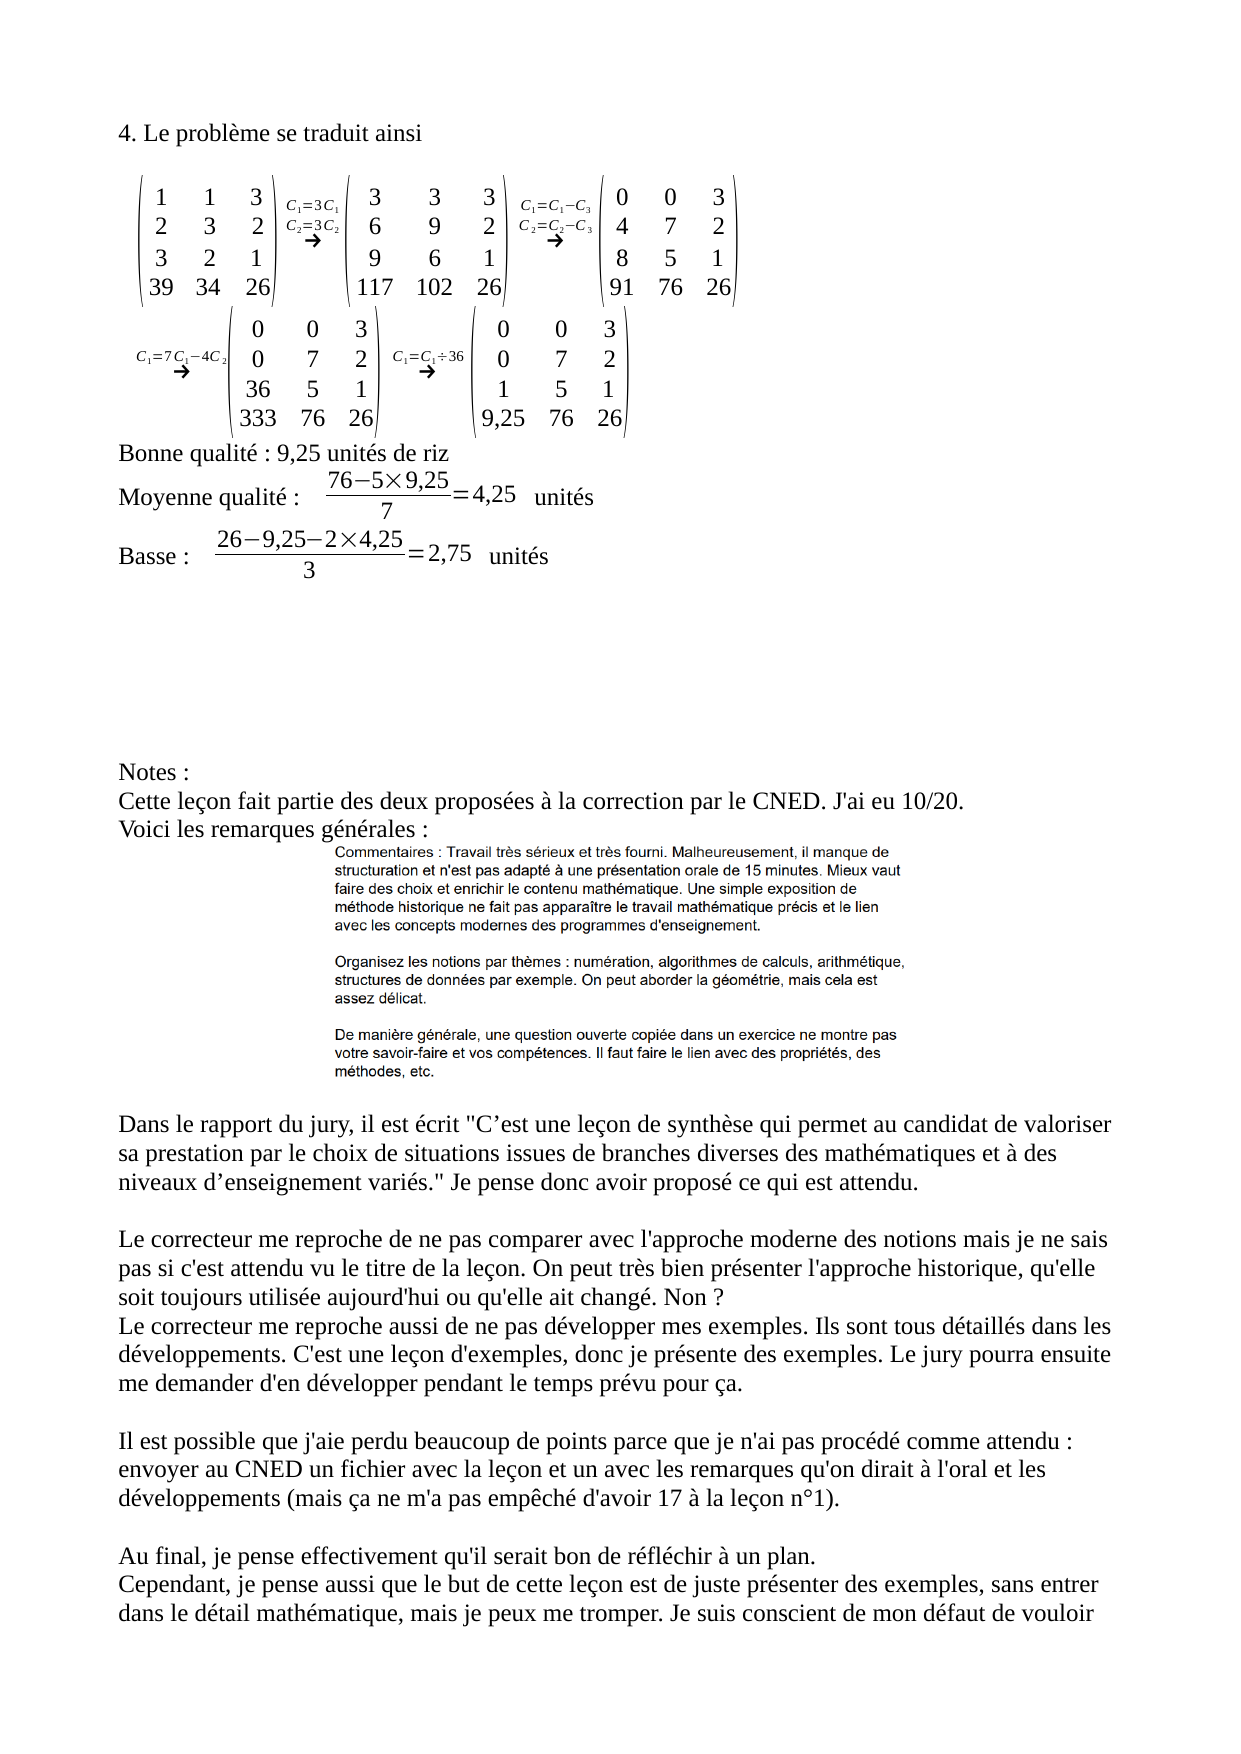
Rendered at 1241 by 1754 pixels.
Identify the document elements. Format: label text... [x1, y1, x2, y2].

text Basse : unités [118, 526, 1122, 584]
text 4. Le problème se traduit ainsi [118, 118, 1122, 147]
text Le correcteur me reproche de ne pas comparer avec l'approche moderne des notions mais je ne sais pas si c'est attendu vu le titre de la leçon. On peut très bien présenter l'approche historique, qu'elle soit toujours utilisée aujourd'hui ou qu'elle ait changé. Non ? [118, 1224, 1122, 1311]
text Voici les remarques générales : [118, 814, 1122, 843]
text Notes : [118, 757, 1122, 786]
text Cependant, je pense aussi que le but de cette leçon est de juste présenter des exemples, sans entrer dans le détail mathématique, mais je peux me tromper. Je suis conscient de mon défaut de vouloir [118, 1569, 1122, 1627]
text Au final, je pense effectivement qu'il serait bon de réfléchir à un plan. [118, 1541, 1122, 1569]
picture [334, 843, 907, 1081]
text Il est possible que j'aie perdu beaucoup de points parce que je n'ai pas procédé comme attendu : envoyer au CNED un fichier avec la leçon et un avec les remarques qu'on dirait à l'oral et les développements (mais ça ne m'a pas empêché d'avoir 17 à la leçon n°1). [118, 1426, 1122, 1512]
text Le correcteur me reproche aussi de ne pas développer mes exemples. Ils sont tous détaillés dans les développements. C'est une leçon d'exemples, donc je présente des exemples. Le jury pourra ensuite me demander d'en développer pendant le temps prévu pour ça. [118, 1311, 1122, 1397]
text Bonne qualité : 9,25 unités de riz [118, 438, 1122, 467]
text Cette leçon fait partie des deux proposées à la correction par le CNED. J'ai eu 10/20. [118, 786, 1122, 814]
text Dans le rapport du jury, il est écrit "C’est une leçon de synthèse qui permet au candidat de valoriser sa prestation par le choix de situations issues de branches diverses des mathématiques et à des niveaux d’enseignement variés." Je pense donc avoir proposé ce qui est attendu. [118, 1109, 1122, 1196]
text Moyenne qualité : unités [118, 467, 1122, 526]
